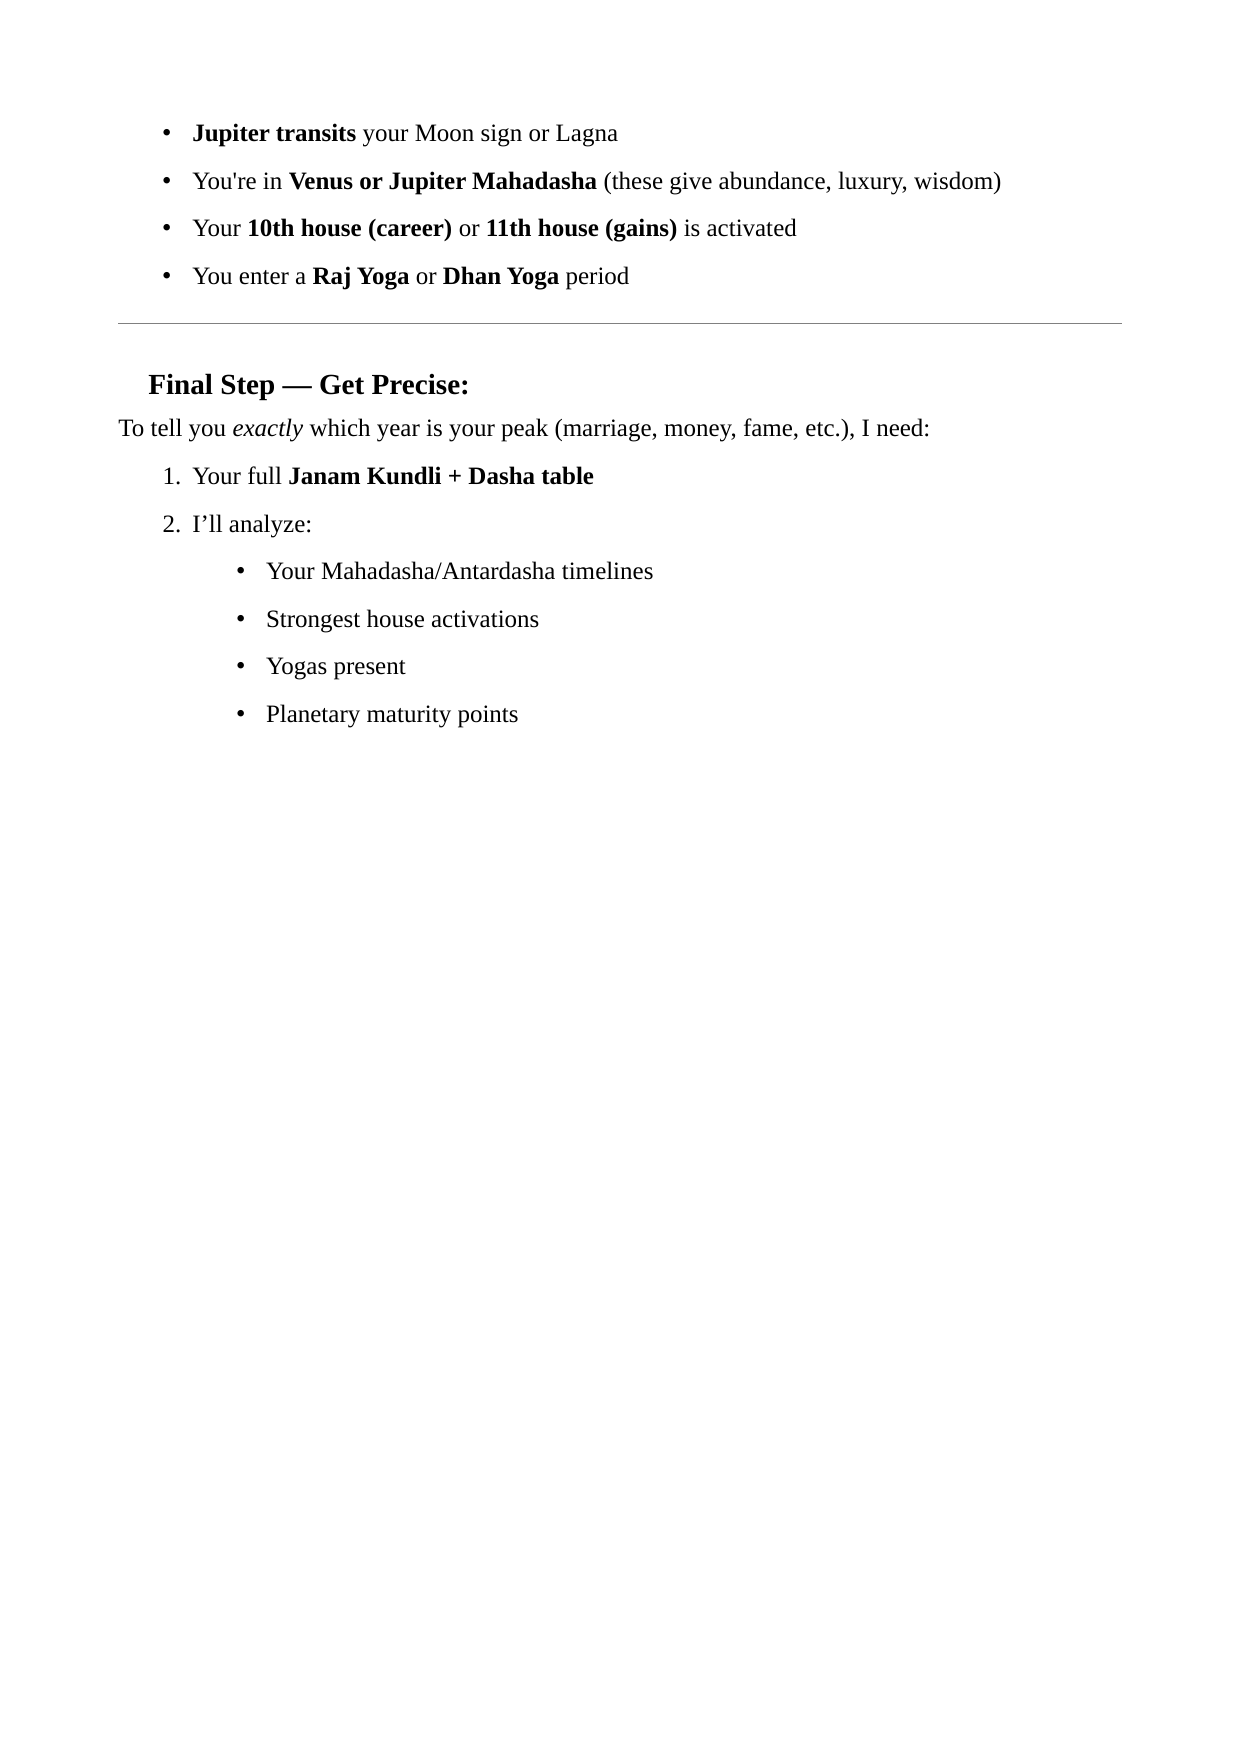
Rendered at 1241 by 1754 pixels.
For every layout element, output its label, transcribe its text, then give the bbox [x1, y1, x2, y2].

list Planetary maturity points [236, 699, 1122, 728]
list Strongest house activations [236, 604, 1122, 633]
list Your Mahadasha/Antardasha timelines [236, 556, 1122, 585]
list You're in Venus or Jupiter Mahadasha (these give abundance, luxury, wisdom) [162, 166, 1122, 194]
list Your full Janam Kundli + Dasha table [162, 461, 1122, 490]
list Your 10th house (career) or 11th house (gains) is activated [162, 213, 1122, 242]
subtitle 📌 Final Step — Get Precise: [118, 367, 1122, 401]
list You enter a Raj Yoga or Dhan Yoga period [162, 261, 1122, 290]
list Yogas present [236, 651, 1122, 680]
text To tell you exactly which year is your peak (marriage, money, fame, etc.), I need: [118, 413, 1122, 442]
list I’ll analyze: [162, 509, 1122, 537]
list Jupiter transits your Moon sign or Lagna [162, 118, 1122, 147]
